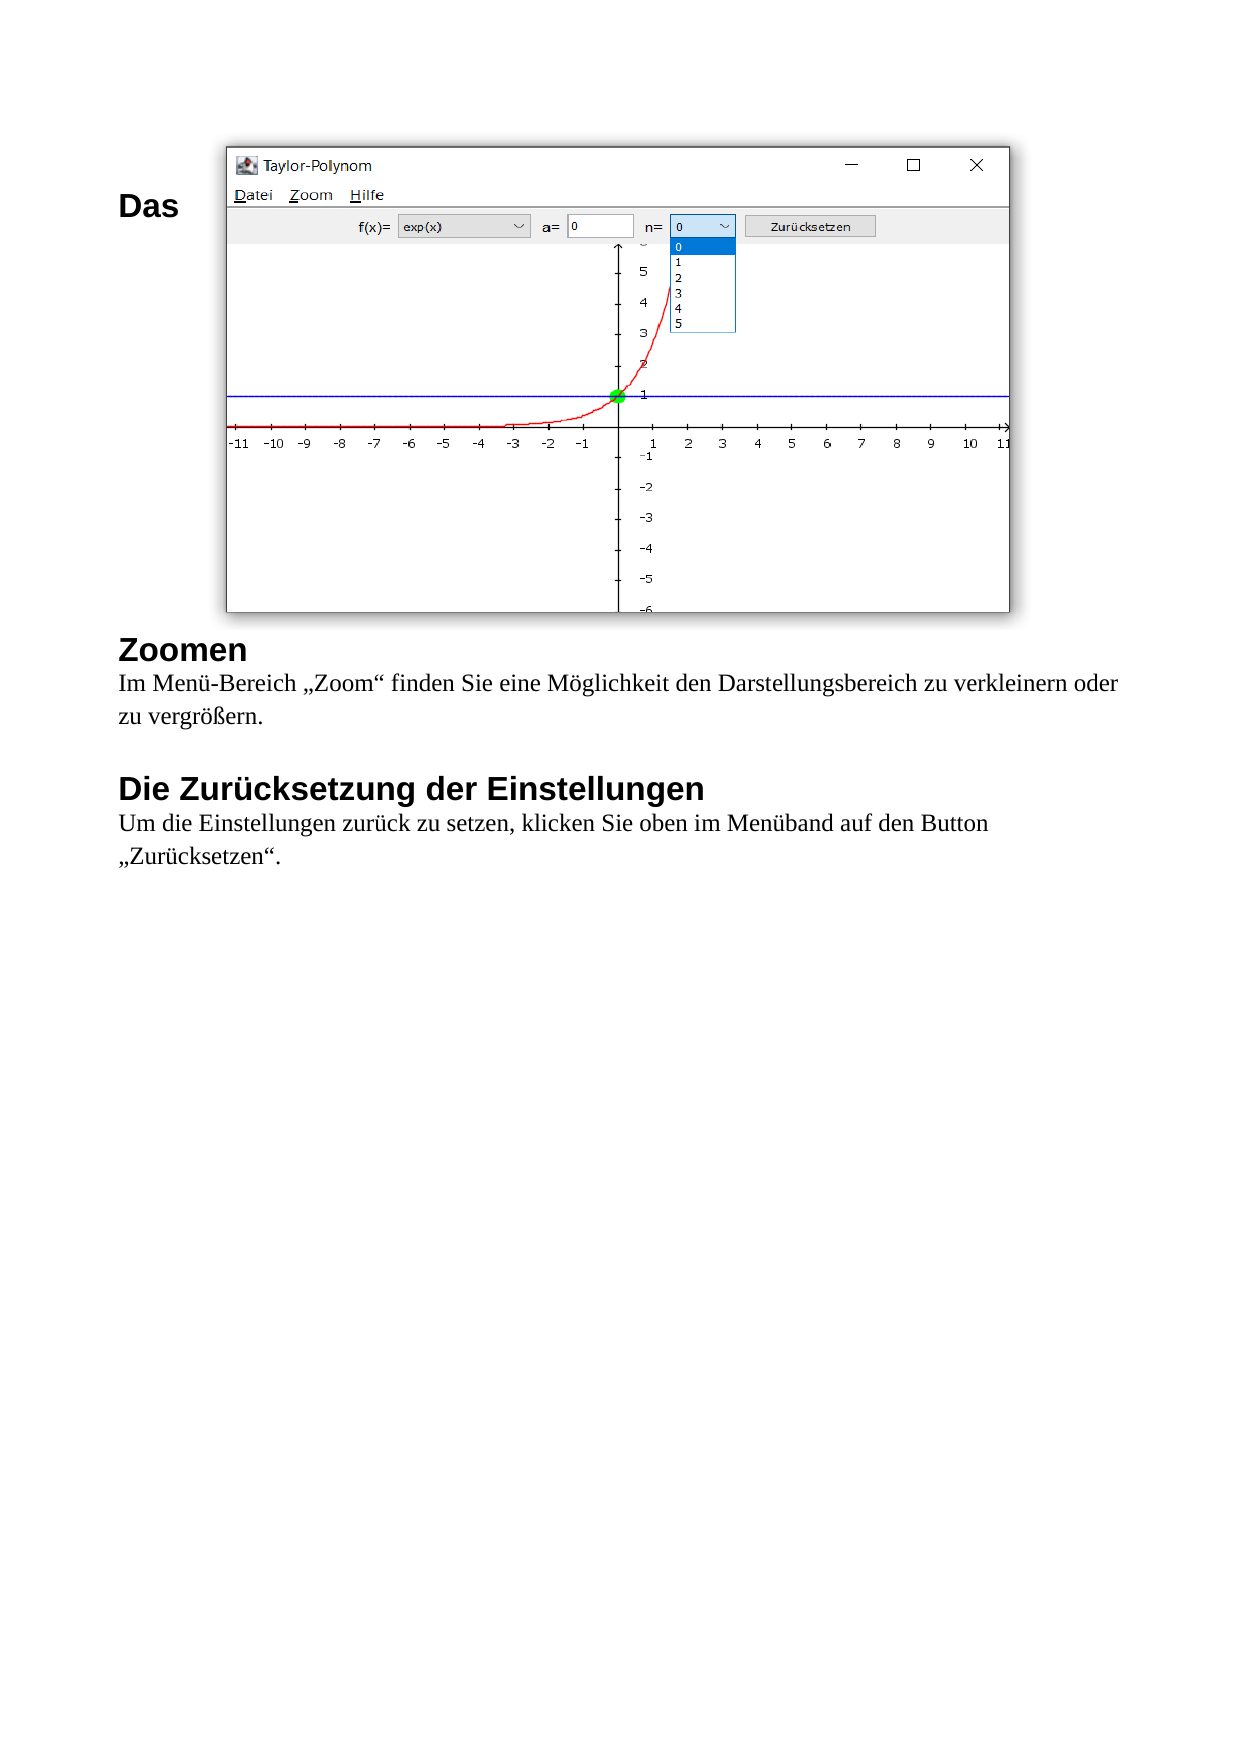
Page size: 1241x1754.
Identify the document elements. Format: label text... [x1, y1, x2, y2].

text Im Menü-Bereich „Zoom“ finden Sie eine Möglichkeit den Darstellungsbereich zu verkleinern oder zu vergrößern. [118, 668, 1122, 730]
subtitle Das Zoomen [118, 187, 1122, 668]
subtitle Die Zurücksetzung der Einstellungen [118, 769, 1122, 808]
text Um die Einstellungen zurück zu setzen, klicken Sie oben im Menüband auf den Button „Zurücksetzen“. [118, 808, 1122, 870]
